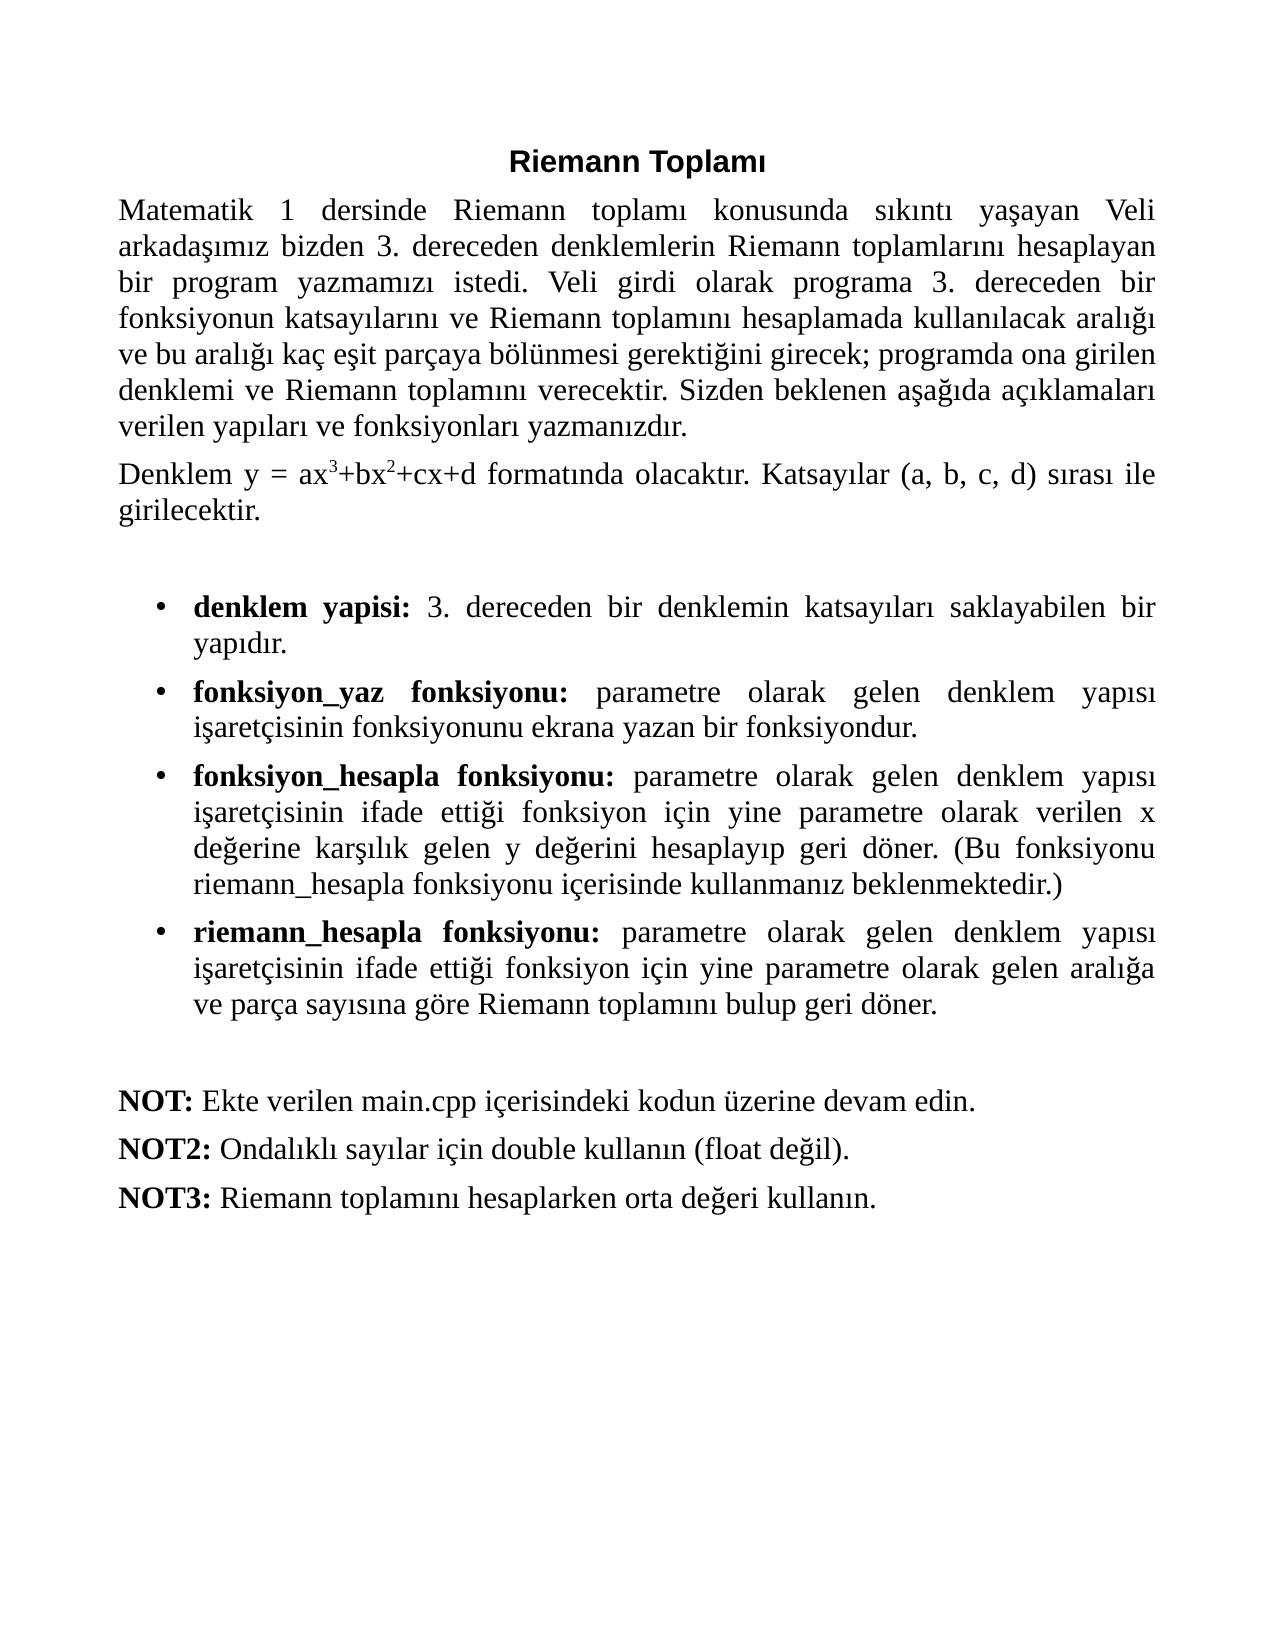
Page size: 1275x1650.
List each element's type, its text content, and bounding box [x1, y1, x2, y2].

list denklem yapisi: 3. dereceden bir denklemin katsayıları saklayabilen bir yapıdır. [156, 588, 1157, 660]
text Denklem y = ax3+bx2+cx+d formatında olacaktır. Katsayılar (a, b, c, d) sırası ile girilecektir. [118, 456, 1157, 527]
title Riemann Toplamı [118, 143, 1157, 179]
text Matematik 1 dersinde Riemann toplamı konusunda sıkıntı yaşayan Veli arkadaşımız bizden 3. dereceden denklemlerin Riemann toplamlarını hesaplayan bir program yazmamızı istedi. Veli girdi olarak programa 3. dereceden bir fonksiyonun katsayılarını ve Riemann toplamını hesaplamada kullanılacak aralığı ve bu aralığı kaç eşit parçaya bölünmesi gerektiğini girecek; programda ona girilen denklemi ve Riemann toplamını verecektir. Sizden beklenen aşağıda açıklamaları verilen yapıları ve fonksiyonları yazmanızdır. [118, 192, 1157, 443]
list fonksiyon_yaz fonksiyonu: parametre olarak gelen denklem yapısı işaretçisinin fonksiyonunu ekrana yazan bir fonksiyondur. [156, 673, 1157, 745]
text NOT: Ekte verilen main.cpp içerisindeki kodun üzerine devam edin. [118, 1082, 1157, 1118]
list riemann_hesapla fonksiyonu: parametre olarak gelen denklem yapısı işaretçisinin ifade ettiği fonksiyon için yine parametre olarak gelen aralığa ve parça sayısına göre Riemann toplamını bulup geri döner. [156, 913, 1157, 1021]
text NOT3: Riemann toplamını hesaplarken orta değeri kullanın. [118, 1179, 1157, 1215]
list fonksiyon_hesapla fonksiyonu: parametre olarak gelen denklem yapısı işaretçisinin ifade ettiği fonksiyon için yine parametre olarak verilen x değerine karşılık gelen y değerini hesaplayıp geri döner. (Bu fonksiyonu riemann_hesapla fonksiyonu içerisinde kullanmanız beklenmektedir.) [156, 757, 1157, 901]
text NOT2: Ondalıklı sayılar için double kullanın (float değil). [118, 1131, 1157, 1167]
